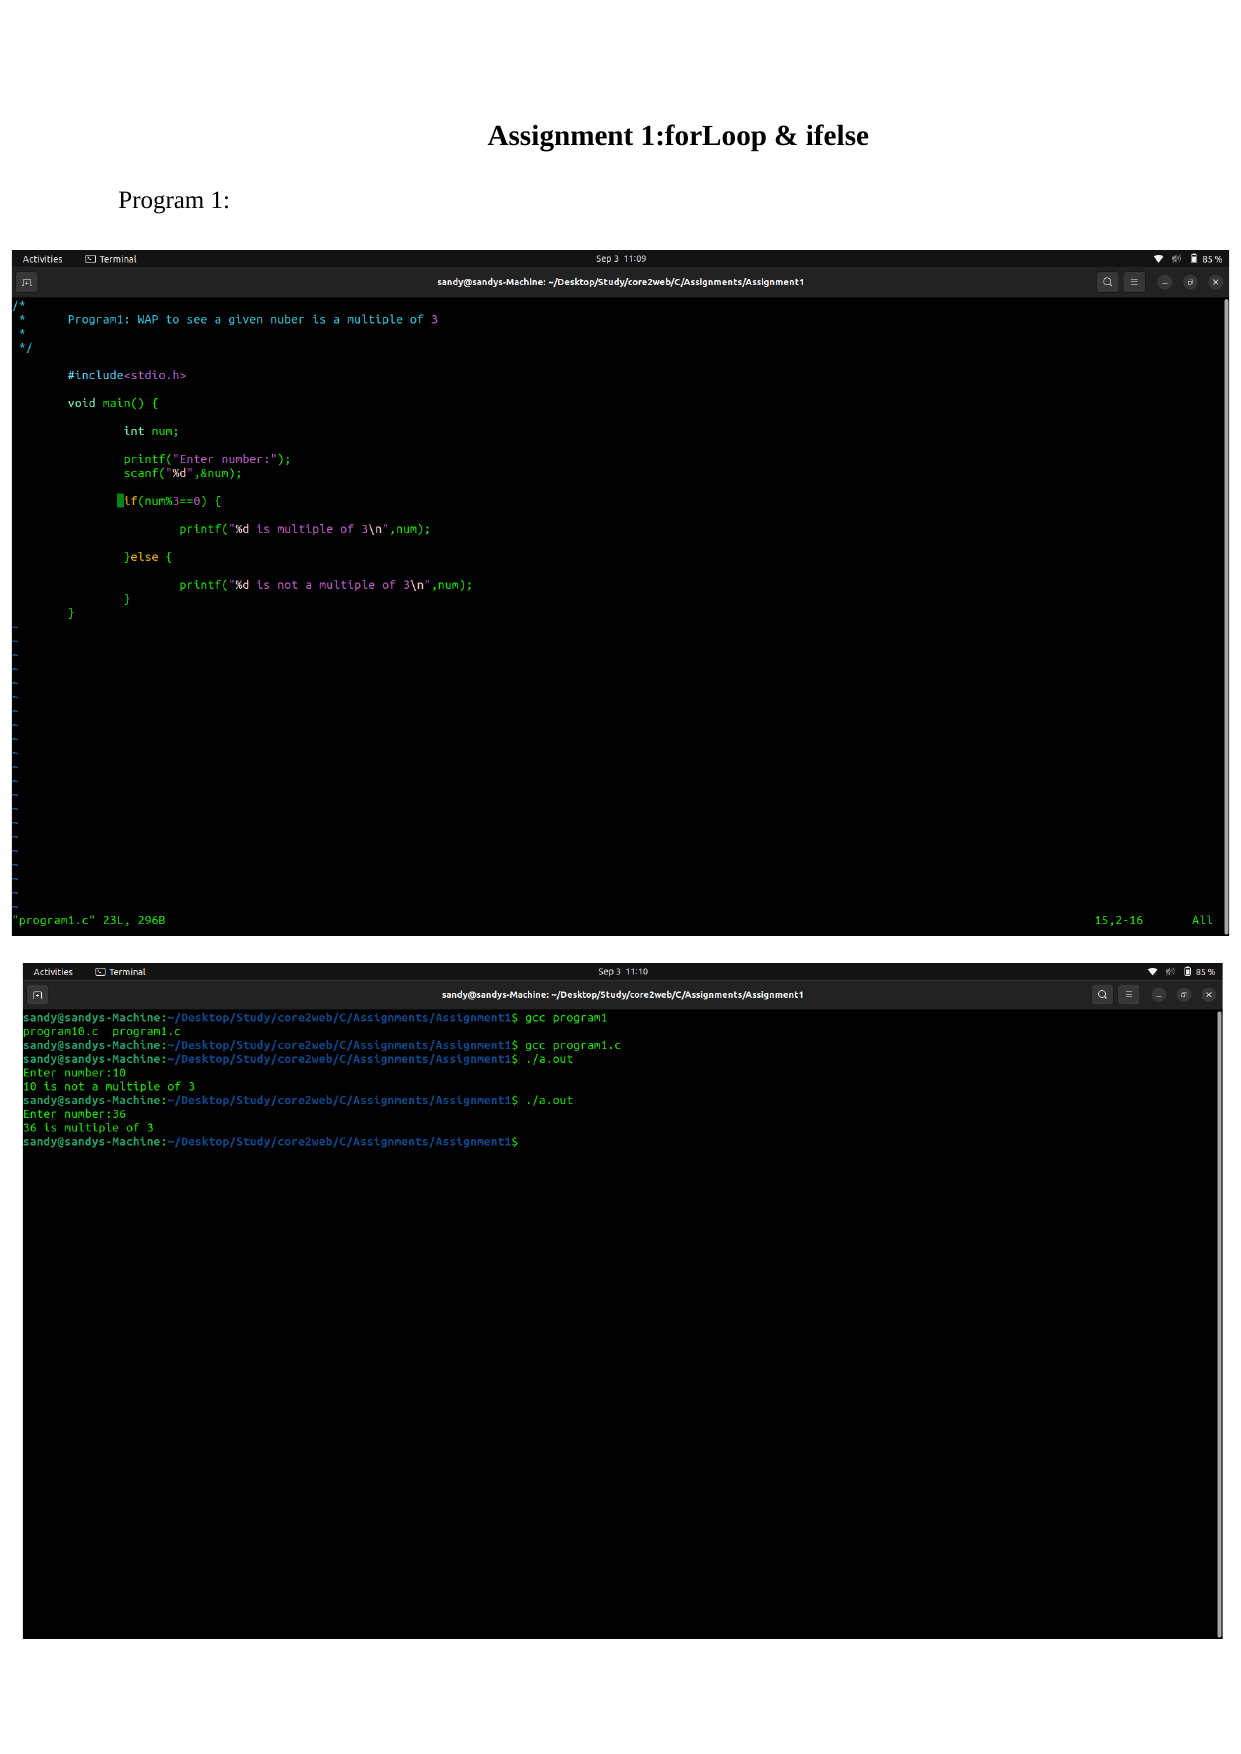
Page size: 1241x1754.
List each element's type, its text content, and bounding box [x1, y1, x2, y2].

picture [22, 963, 1223, 1639]
picture [11, 250, 1230, 936]
text Program 1: [118, 185, 1122, 214]
text Assignment 1:forLoop & ifelse [118, 118, 1122, 152]
